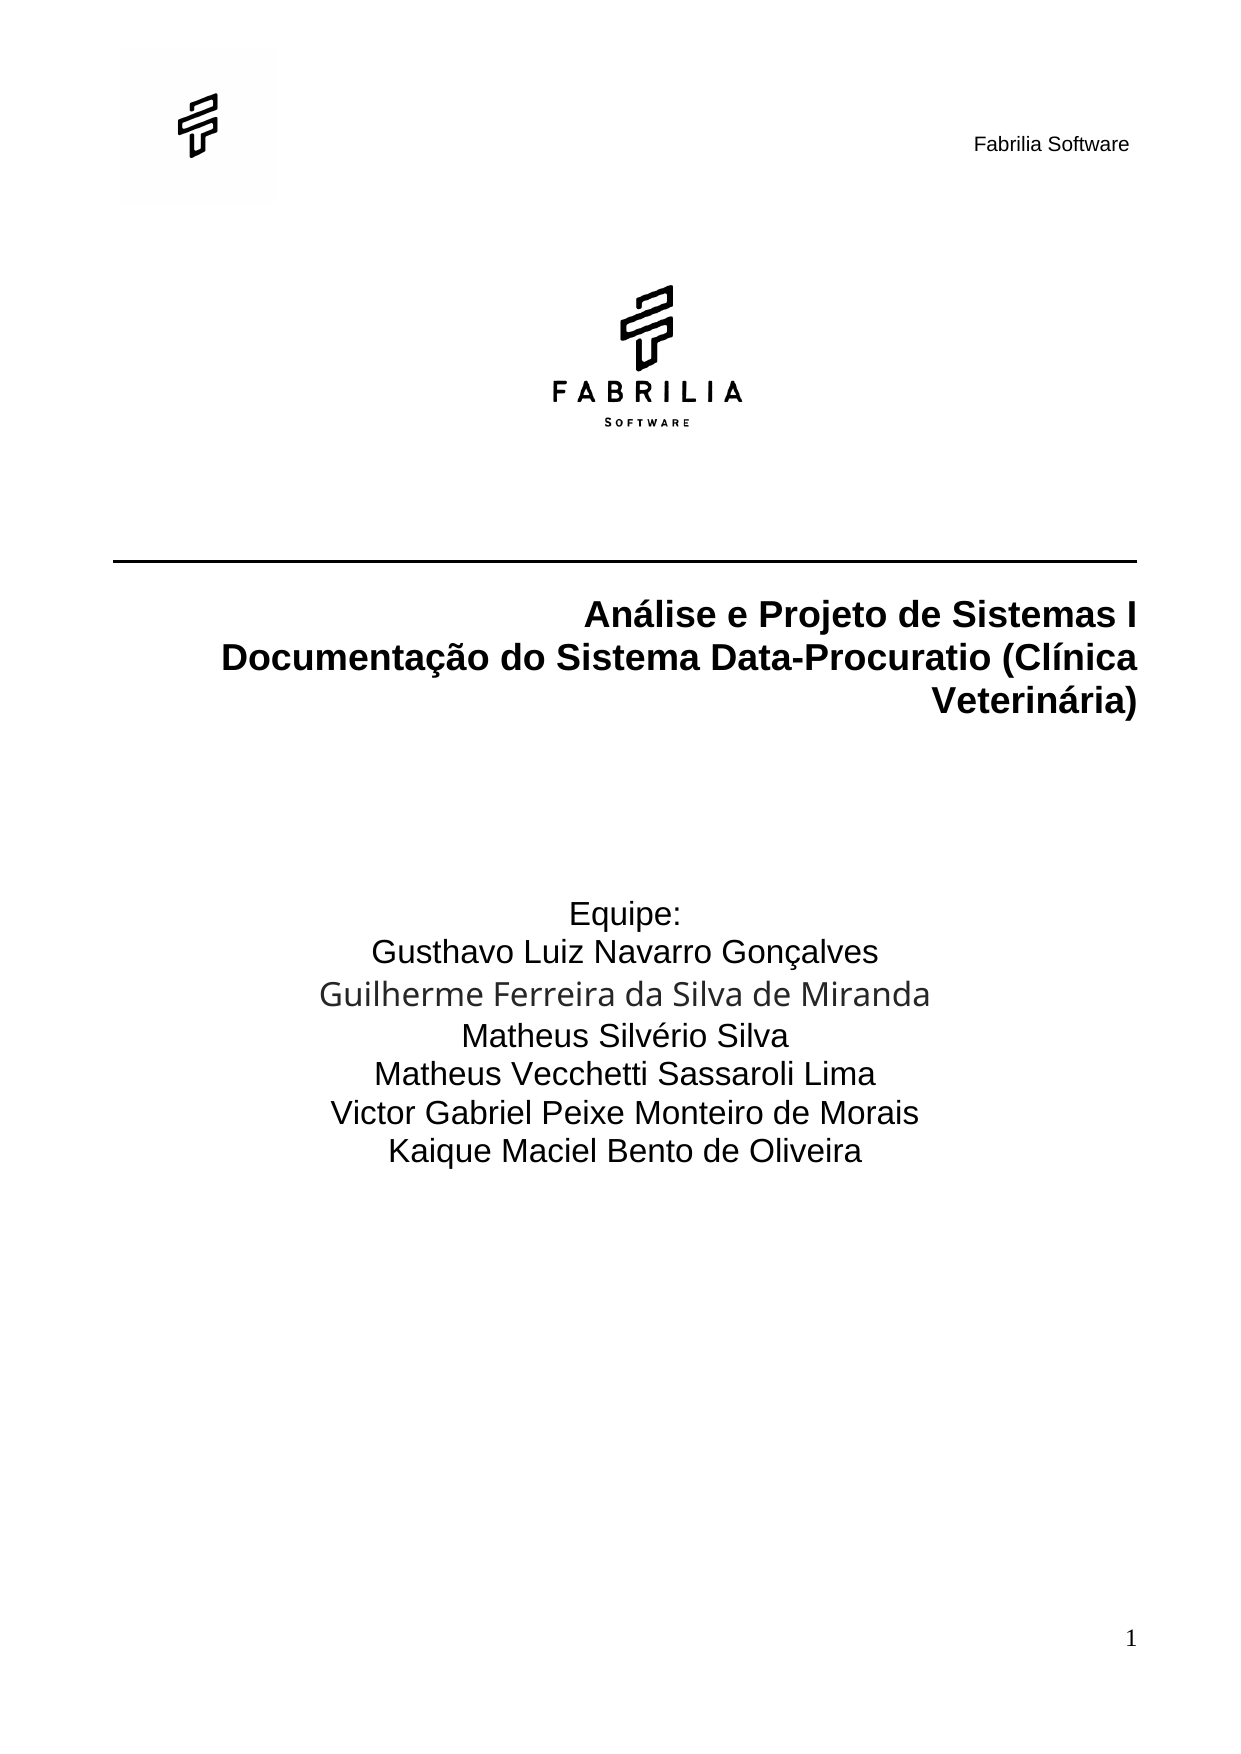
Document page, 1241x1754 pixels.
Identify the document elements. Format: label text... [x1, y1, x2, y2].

text Matheus Vecchetti Sassaroli Lima [112, 1054, 1137, 1093]
text Análise e Projeto de Sistemas I [112, 592, 1137, 635]
text Guilherme Ferreira da Silva de Miranda [112, 971, 1137, 1016]
text Documentação do Sistema Data-Procuratio (Clínica Veterinária) [112, 635, 1137, 721]
picture [458, 169, 835, 546]
picture [119, 47, 276, 204]
text Gusthavo Luiz Navarro Gonçalves [112, 932, 1137, 971]
text Victor Gabriel Peixe Monteiro de Morais [112, 1093, 1137, 1131]
text Kaique Maciel Bento de Oliveira [112, 1131, 1137, 1170]
text Equipe: [112, 894, 1137, 932]
text Matheus Silvério Silva [112, 1016, 1137, 1054]
